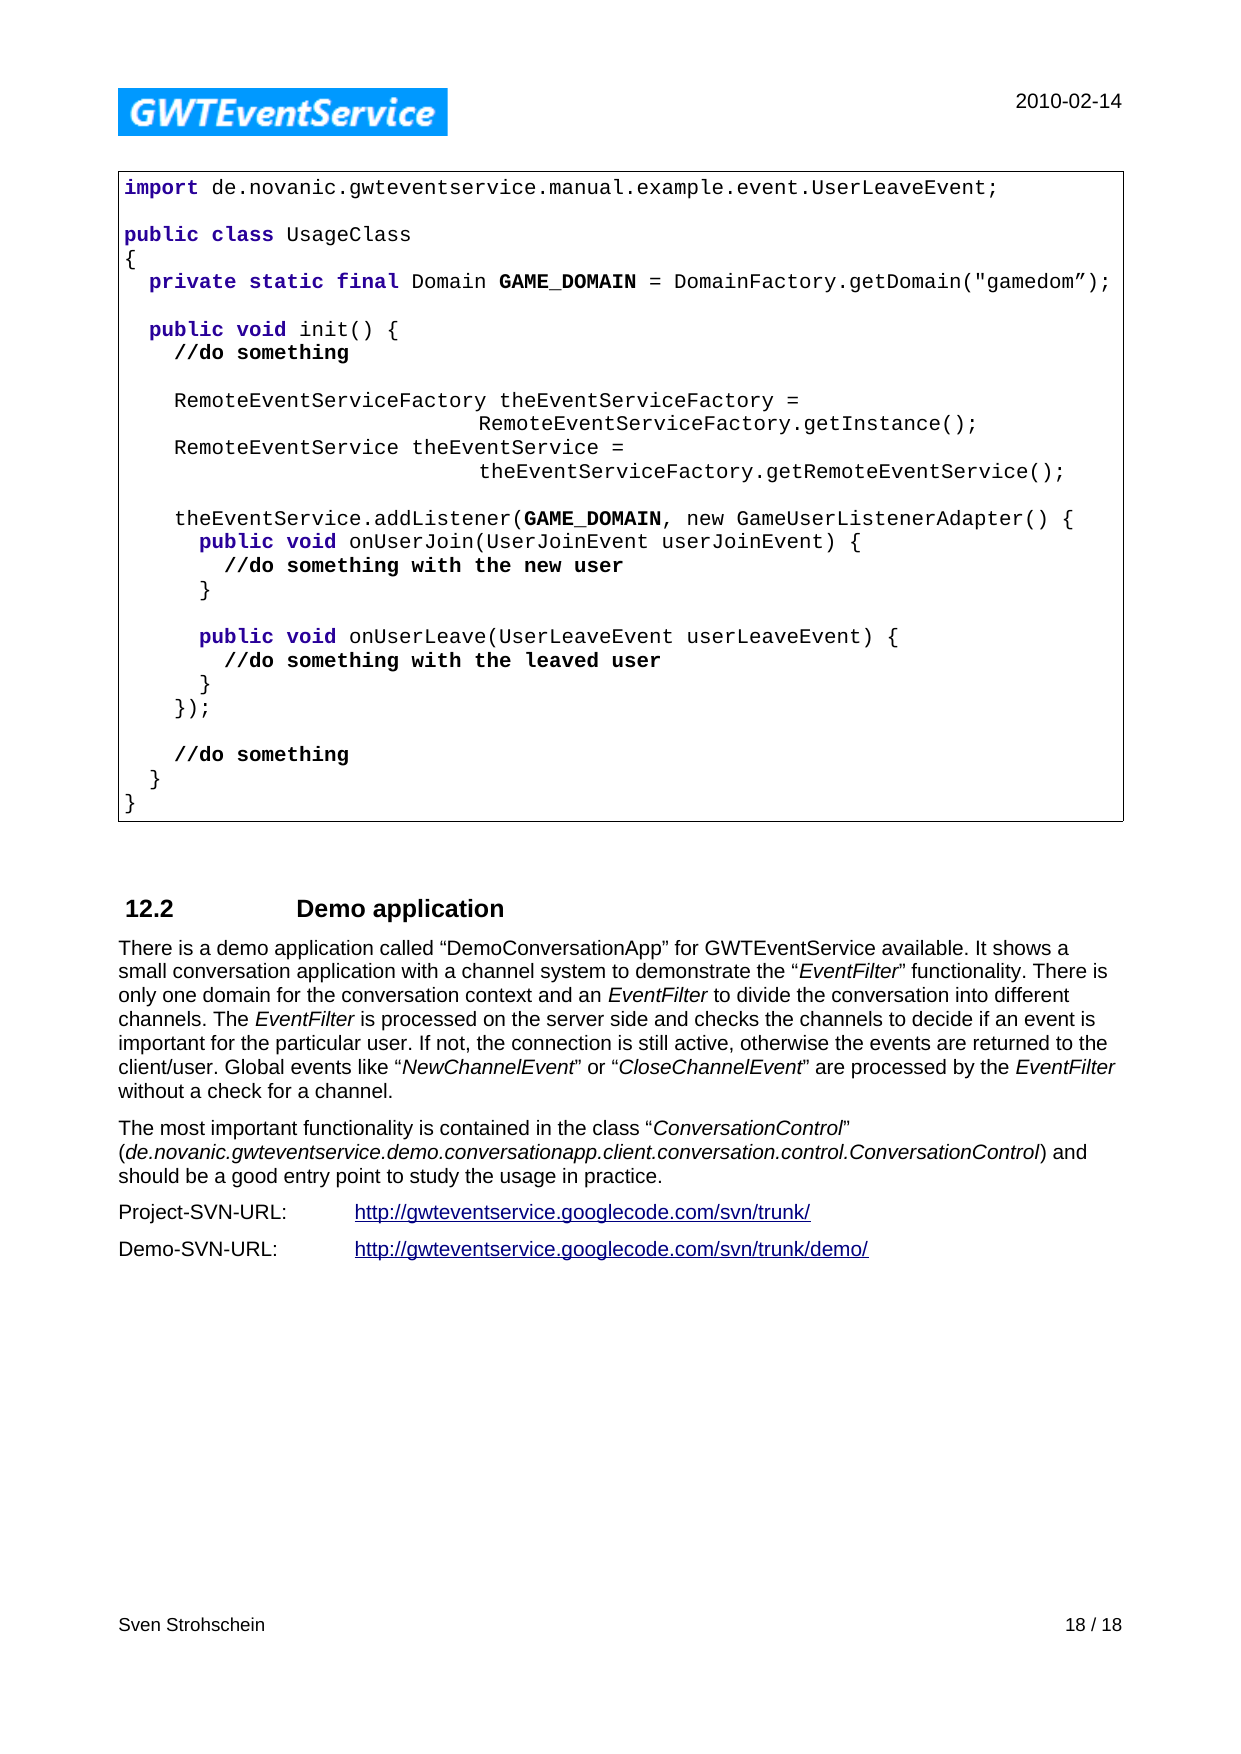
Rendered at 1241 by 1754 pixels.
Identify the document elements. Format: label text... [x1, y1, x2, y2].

text Demo-SVN-URL: http://gwteventservice.googlecode.com/svn/trunk/demo/ [118, 1236, 1122, 1260]
text The most important functionality is contained in the class “ConversationControl” (de.novanic.gwteventservice.demo.conversationapp.client.conversation.control.ConversationControl) and should be a good entry point to study the usage in practice. [118, 1116, 1122, 1187]
text Project-SVN-URL: http://gwteventservice.googlecode.com/svn/trunk/ [118, 1200, 1122, 1224]
subtitle Demo application [118, 894, 1122, 923]
table_cell import de.novanic.gwteventservice.manual.example.event.UserLeaveEvent; public class UsageClass { private static final Domain GAME_DOMAIN = DomainFactory.getDomain("gamedom”); public void init() { //do something RemoteEventServiceFactory theEventServiceFactory = RemoteEventServiceFactory.getInstance(); RemoteEventService theEventService = theEventServiceFactory.getRemoteEventService(); theEventService.addListener(GAME_DOMAIN, new GameUserListenerAdapter() { public void onUserJoin(UserJoinEvent userJoinEvent) { //do something with the new user } public void onUserLeave(UserLeaveEvent userLeaveEvent) { //do something with the leaved user } }); //do something } } [119, 172, 1123, 821]
text There is a demo application called “DemoConversationApp” for GWTEventService available. It shows a small conversation application with a channel system to demonstrate the “EventFilter” functionality. There is only one domain for the conversation context and an EventFilter to divide the conversation into different channels. The EventFilter is processed on the server side and checks the channels to decide if an event is important for the particular user. If not, the connection is still active, otherwise the events are returned to the client/user. Global events like “NewChannelEvent” or “CloseChannelEvent” are processed by the EventFilter without a check for a channel. [118, 935, 1122, 1103]
picture [118, 88, 448, 136]
